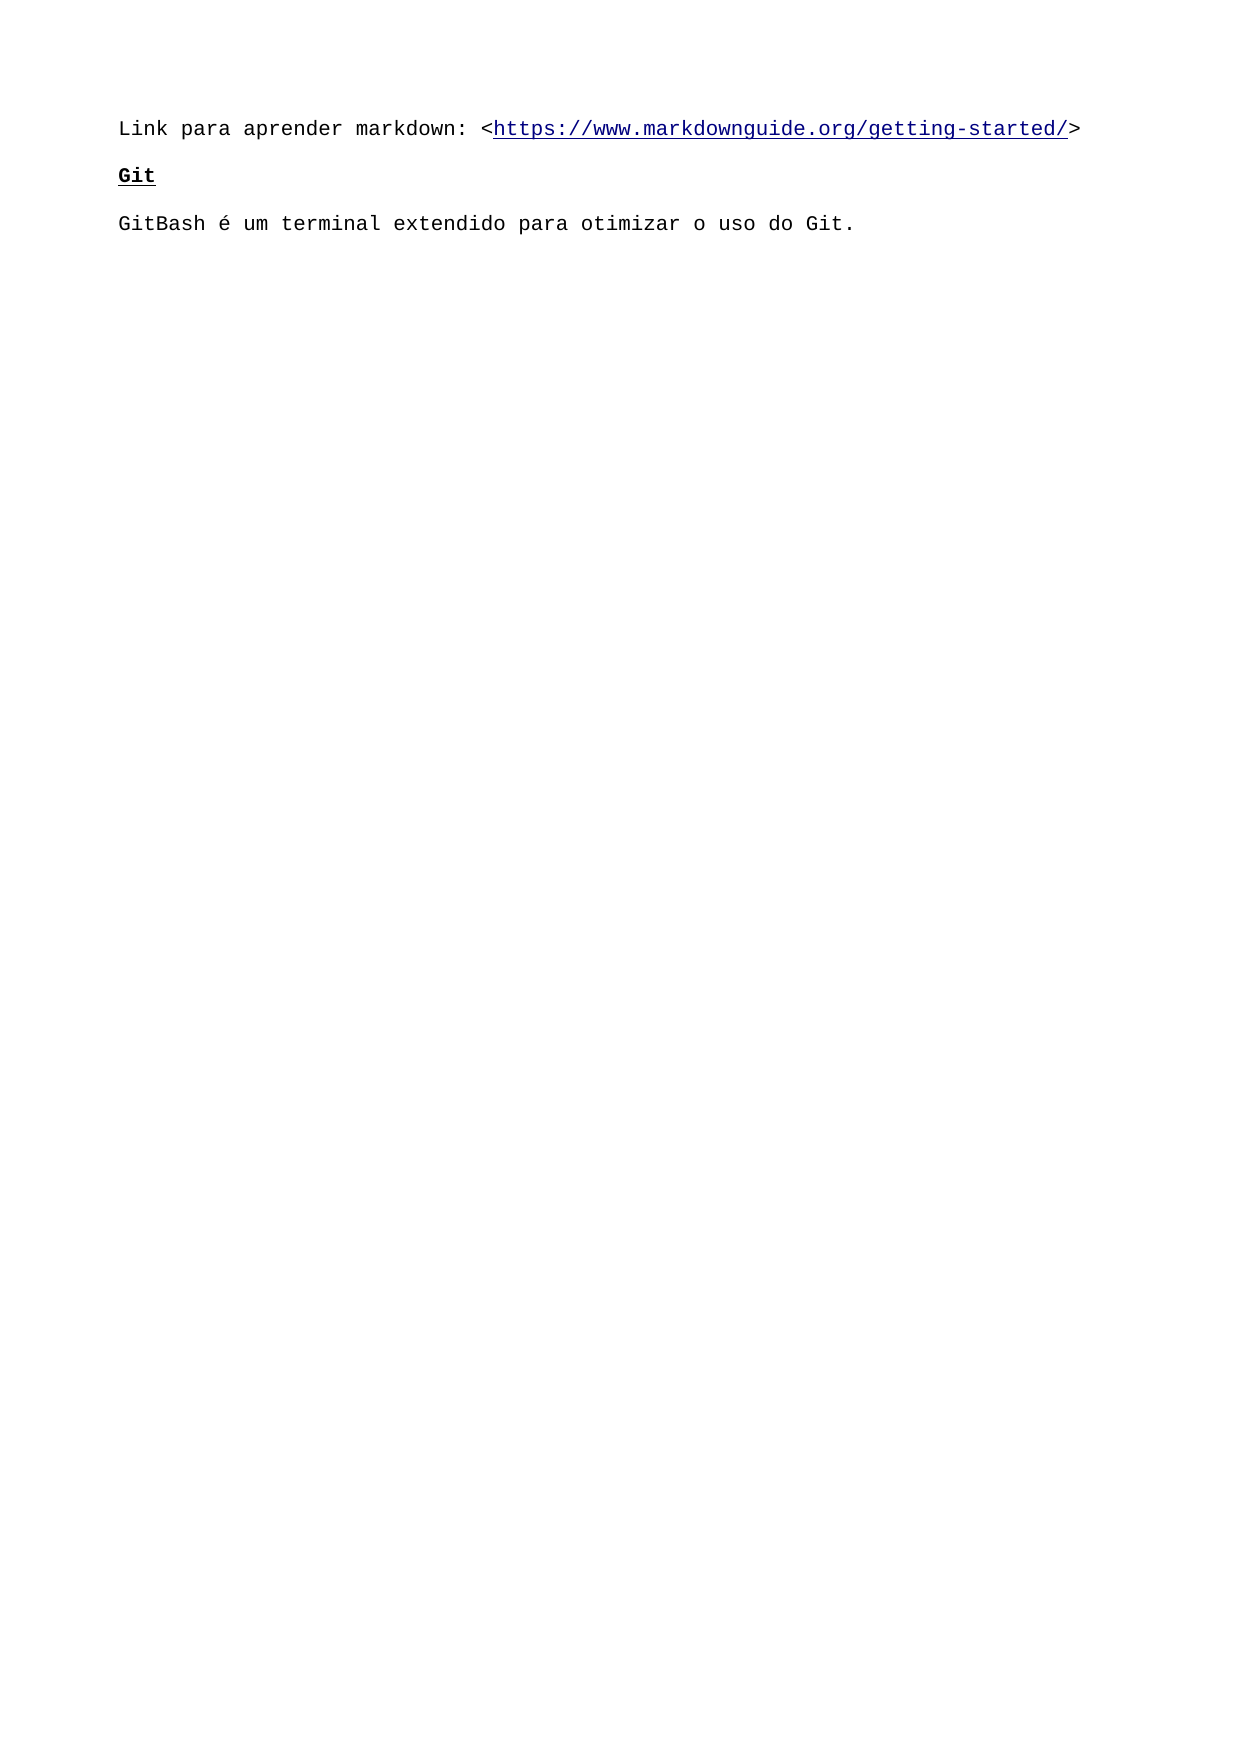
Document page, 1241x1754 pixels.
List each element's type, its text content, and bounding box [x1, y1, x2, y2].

text Link para aprender markdown: <https://www.markdownguide.org/getting-started/> [118, 118, 1122, 142]
text Git [118, 165, 1122, 189]
text GitBash é um terminal extendido para otimizar o uso do Git. [118, 213, 1122, 236]
